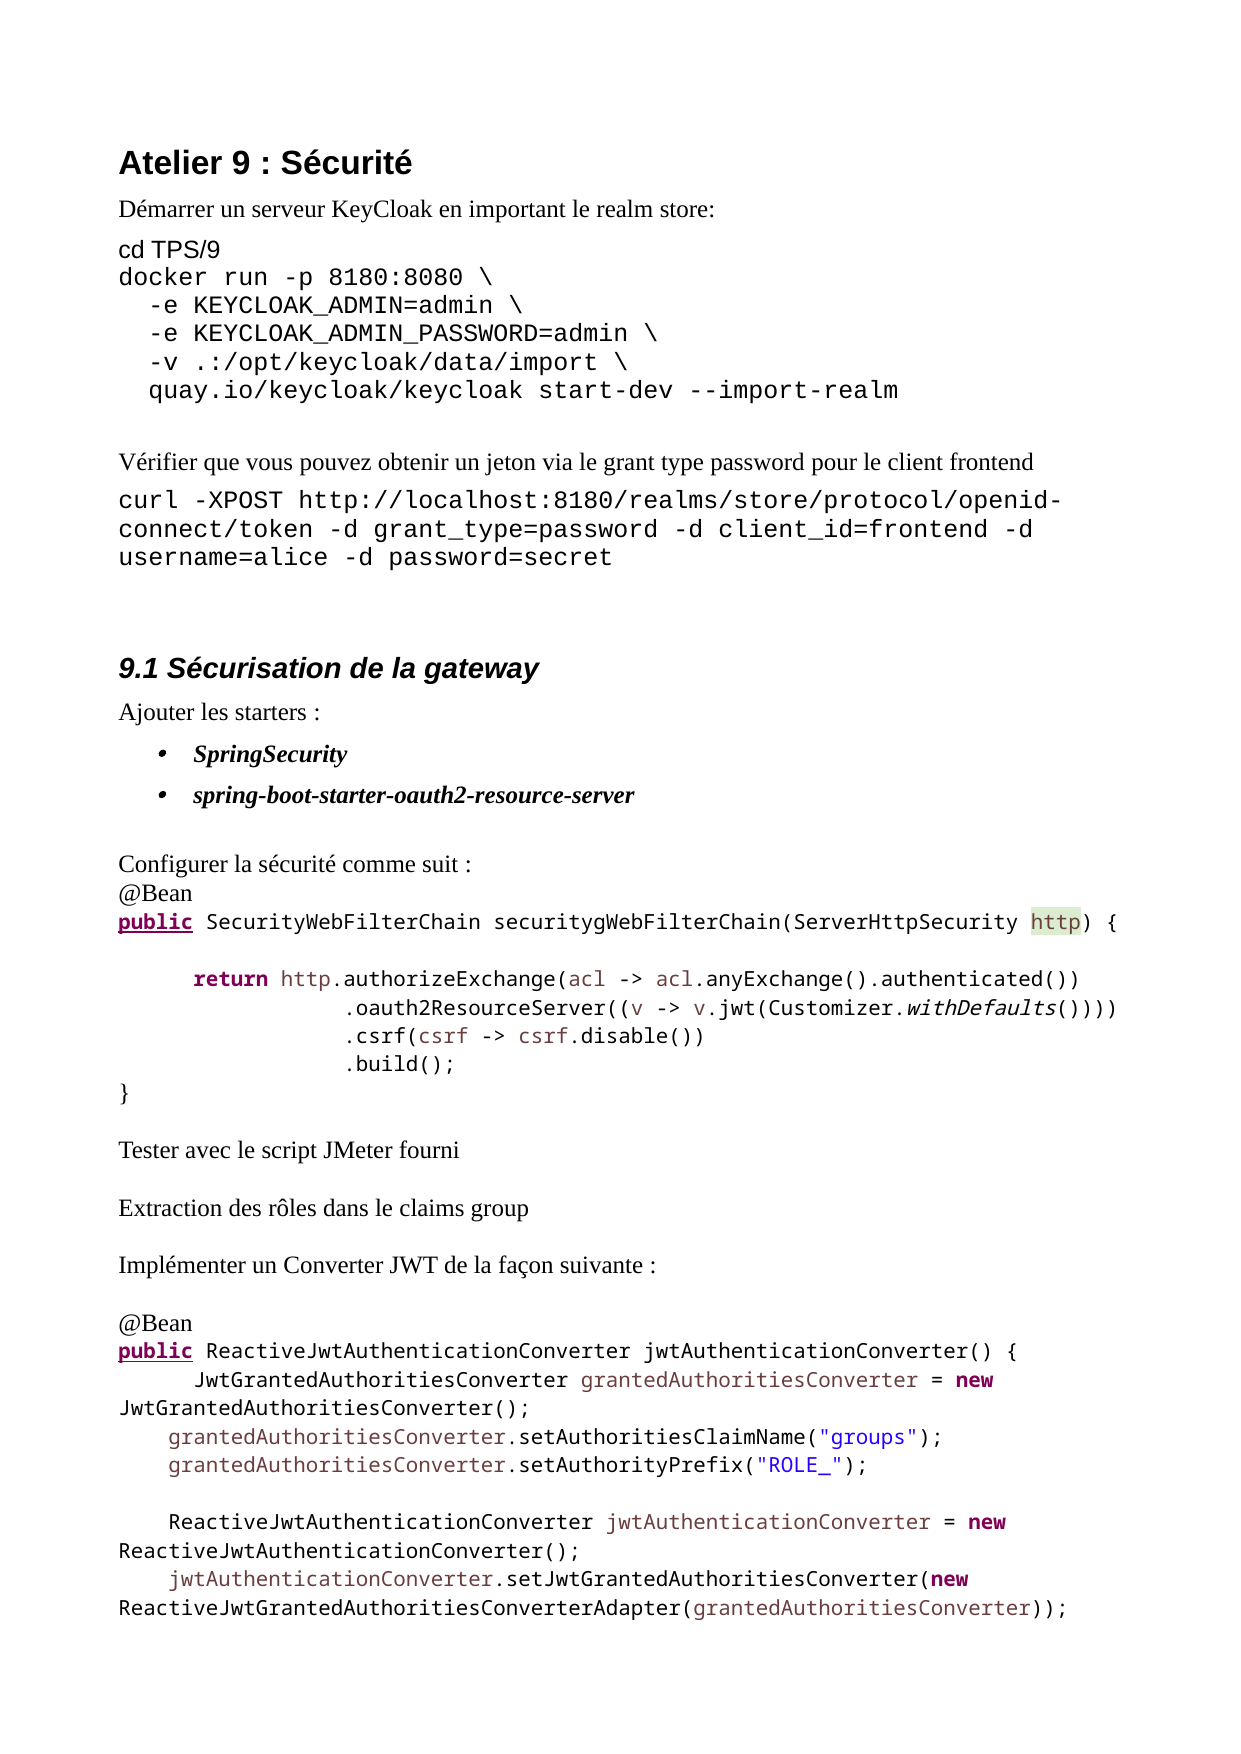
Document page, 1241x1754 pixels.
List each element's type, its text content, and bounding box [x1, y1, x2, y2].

text Démarrer un serveur KeyCloak en important le realm store: [118, 194, 1122, 223]
text public SecurityWebFilterChain securitygWebFilterChain(ServerHttpSecurity http) { [118, 907, 1122, 935]
text } [118, 1078, 1122, 1107]
text -e KEYCLOAK_ADMIN=admin \ [118, 293, 1122, 321]
subtitle 9.1 Sécurisation de la gateway [118, 651, 1122, 685]
text return http.authorizeExchange(acl -> acl.anyExchange().authenticated()) [118, 964, 1122, 993]
text -e KEYCLOAK_ADMIN_PASSWORD=admin \ [118, 321, 1122, 349]
subtitle Atelier 9 : Sécurité [118, 143, 1122, 182]
text quay.io/keycloak/keycloak start-dev --import-realm [118, 378, 1122, 406]
text Ajouter les starters : [118, 697, 1122, 726]
text @Bean [118, 1308, 1122, 1337]
text ReactiveJwtAuthenticationConverter jwtAuthenticationConverter = new ReactiveJwtAuthenticationConverter(); [118, 1507, 1122, 1564]
list SpringSecurity [156, 739, 1122, 767]
text -v .:/opt/keycloak/data/import \ [118, 349, 1122, 378]
text .csrf(csrf -> csrf.disable()) [118, 1021, 1122, 1049]
text .build(); [118, 1049, 1122, 1078]
text public ReactiveJwtAuthenticationConverter jwtAuthenticationConverter() { [118, 1337, 1122, 1365]
text Extraction des rôles dans le claims group [118, 1193, 1122, 1222]
text curl -XPOST http://localhost:8180/realms/store/protocol/openid-connect/token -d grant_type=password -d client_id=frontend -d username=alice -d password=secret [118, 488, 1122, 573]
text Tester avec le script JMeter fourni [118, 1135, 1122, 1164]
text docker run -p 8180:8080 \ [118, 264, 1122, 293]
text JwtGrantedAuthoritiesConverter grantedAuthoritiesConverter = new JwtGrantedAuthoritiesConverter(); [118, 1365, 1122, 1422]
text grantedAuthoritiesConverter.setAuthorityPrefix("ROLE_"); [118, 1450, 1122, 1479]
text cd TPS/9 [118, 236, 1122, 264]
text @Bean [118, 878, 1122, 907]
text Vérifier que vous pouvez obtenir un jeton via le grant type password pour le client frontend [118, 447, 1122, 476]
text .oauth2ResourceServer((v -> v.jwt(Customizer.withDefaults()))) [118, 993, 1122, 1021]
text Implémenter un Converter JWT de la façon suivante : [118, 1250, 1122, 1279]
text grantedAuthoritiesConverter.setAuthoritiesClaimName("groups"); [118, 1422, 1122, 1450]
text Configurer la sécurité comme suit : [118, 849, 1122, 878]
text jwtAuthenticationConverter.setJwtGrantedAuthoritiesConverter(new ReactiveJwtGrantedAuthoritiesConverterAdapter(grantedAuthoritiesConverter)); [118, 1564, 1122, 1621]
list spring-boot-starter-oauth2-resource-server [156, 780, 1122, 809]
